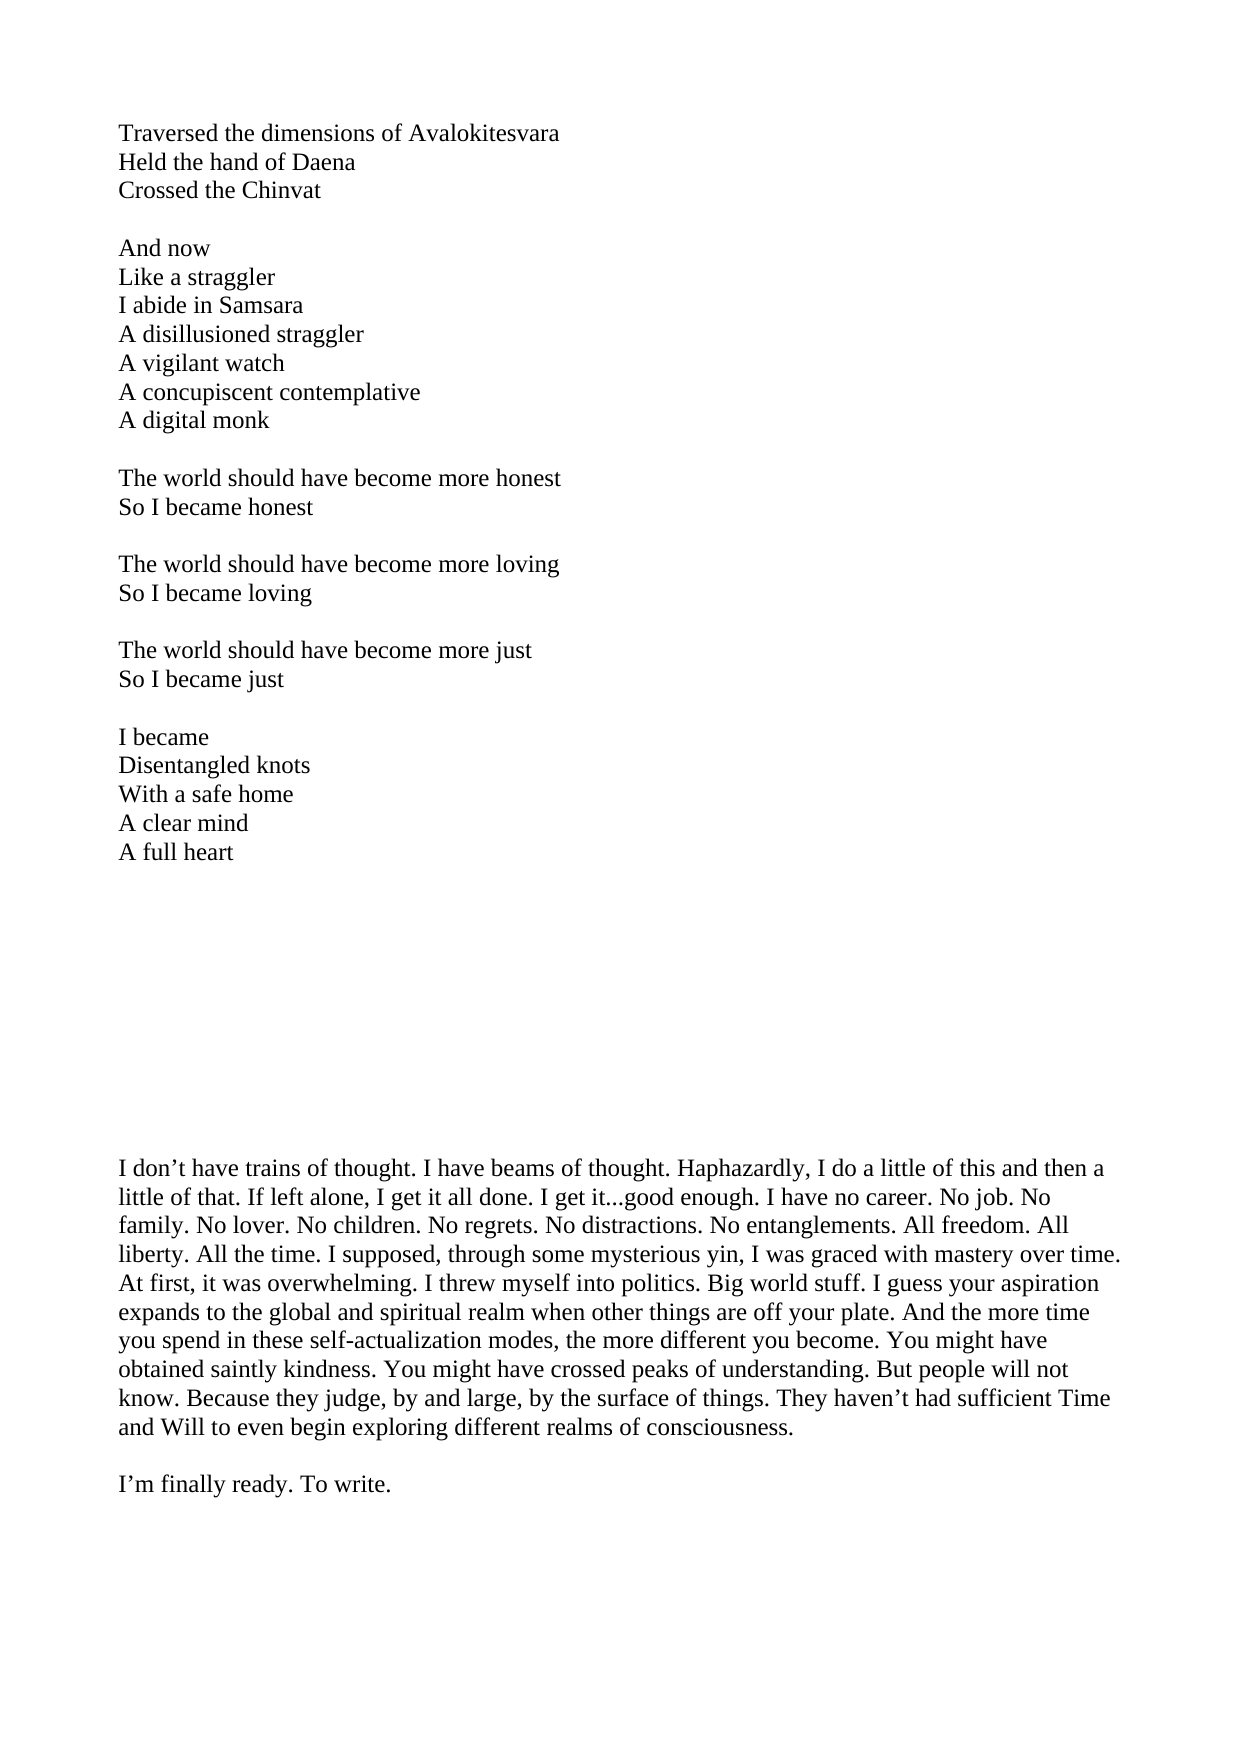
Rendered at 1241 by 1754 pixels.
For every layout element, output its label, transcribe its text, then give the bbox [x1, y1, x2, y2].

text So I became loving [118, 578, 1122, 607]
text The world should have become more just [118, 636, 1122, 664]
text I abide in Samsara [118, 291, 1122, 319]
text Crossed the Chinvat [118, 176, 1122, 204]
text A digital monk [118, 406, 1122, 434]
text So I became just [118, 664, 1122, 693]
text A full heart [118, 837, 1122, 866]
text The world should have become more honest [118, 463, 1122, 492]
text I don’t have trains of thought. I have beams of thought. Haphazardly, I do a little of this and then a little of that. If left alone, I get it all done. I get it...good enough. I have no career. No job. No family. No lover. No children. No regrets. No distractions. No entanglements. All freedom. All liberty. All the time. I supposed, through some mysterious yin, I was graced with mastery over time. At first, it was overwhelming. I threw myself into politics. Big world stuff. I guess your aspiration expands to the global and spiritual realm when other things are off your plate. And the more time you spend in these self-actualization modes, the more different you become. You might have obtained saintly kindness. You might have crossed peaks of understanding. But people will not know. Because they judge, by and large, by the surface of things. They haven’t had sufficient Time and Will to even begin exploring different realms of consciousness. [118, 1153, 1122, 1441]
text With a safe home [118, 779, 1122, 808]
text The world should have become more loving [118, 549, 1122, 578]
text And now [118, 233, 1122, 262]
text A disillusioned straggler [118, 319, 1122, 348]
text A clear mind [118, 808, 1122, 837]
text Held the hand of Daena [118, 147, 1122, 176]
text So I became honest [118, 492, 1122, 521]
text Like a straggler [118, 262, 1122, 291]
text Traversed the dimensions of Avalokitesvara [118, 118, 1122, 147]
text Disentangled knots [118, 751, 1122, 779]
text A concupiscent contemplative [118, 377, 1122, 406]
text I became [118, 722, 1122, 751]
text A vigilant watch [118, 348, 1122, 377]
text I’m finally ready. To write. [118, 1469, 1122, 1498]
